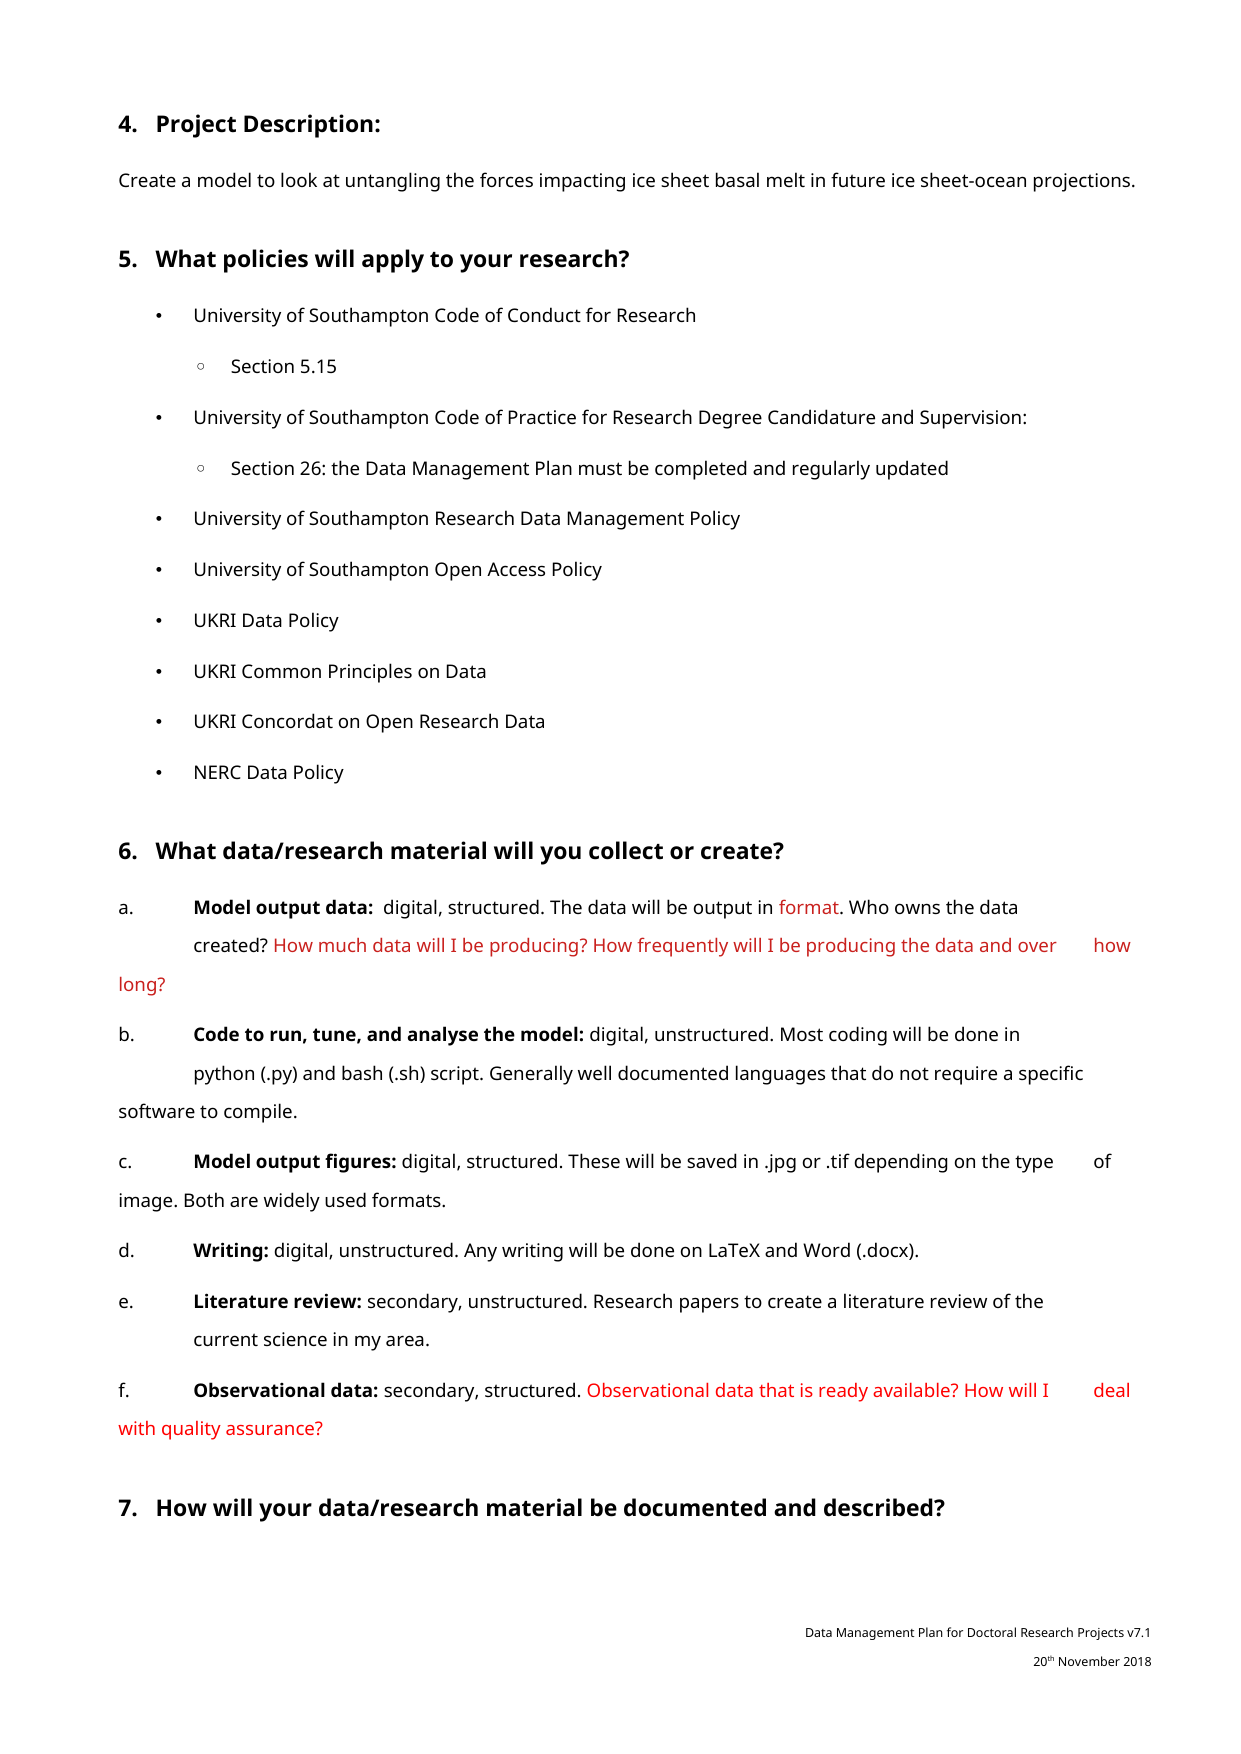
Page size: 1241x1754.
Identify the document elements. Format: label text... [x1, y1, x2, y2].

list University of Southampton Research Data Management Policy [156, 506, 1152, 531]
text b. Code to run, tune, and analyse the model: digital, unstructured. Most coding will be done in python (.py) and bash (.sh) script. Generally well documented languages that do not require a specific software to compile. [118, 1022, 1152, 1124]
list University of Southampton Code of Conduct for Research [156, 303, 1152, 328]
text d. Writing: digital, unstructured. Any writing will be done on LaTeX and Word (.docx). [118, 1238, 1152, 1263]
list University of Southampton Open Access Policy [156, 556, 1152, 582]
subtitle What data/research material will you collect or create? [118, 835, 1152, 866]
text a. Model output data: digital, structured. The data will be output in format. Who owns the data created? How much data will I be producing? How frequently will I be producing the data and over how long? [118, 894, 1152, 996]
text Create a model to look at untangling the forces impacting ice sheet basal melt in future ice sheet-ocean projections. [118, 168, 1152, 193]
subtitle How will your data/research material be documented and described? [118, 1491, 1152, 1523]
text e. Literature review: secondary, unstructured. Research papers to create a literature review of the current science in my area. [118, 1288, 1152, 1352]
text f. Observational data: secondary, structured. Observational data that is ready available? How will I deal with quality assurance? [118, 1377, 1152, 1441]
list University of Southampton Code of Practice for Research Degree Candidature and Supervision: [156, 404, 1152, 430]
list UKRI Concordat on Open Research Data [156, 709, 1152, 734]
list UKRI Data Policy [156, 607, 1152, 633]
subtitle Project Description: [118, 108, 1152, 139]
text c. Model output figures: digital, structured. These will be saved in .jpg or .tif depending on the type of image. Both are widely used formats. [118, 1149, 1152, 1213]
subtitle What policies will apply to your research? [118, 243, 1152, 275]
list Section 26: the Data Management Plan must be completed and regularly updated [193, 455, 1152, 481]
list UKRI Common Principles on Data [156, 658, 1152, 683]
list Section 5.15 [193, 353, 1152, 379]
list NERC Data Policy [156, 759, 1152, 785]
